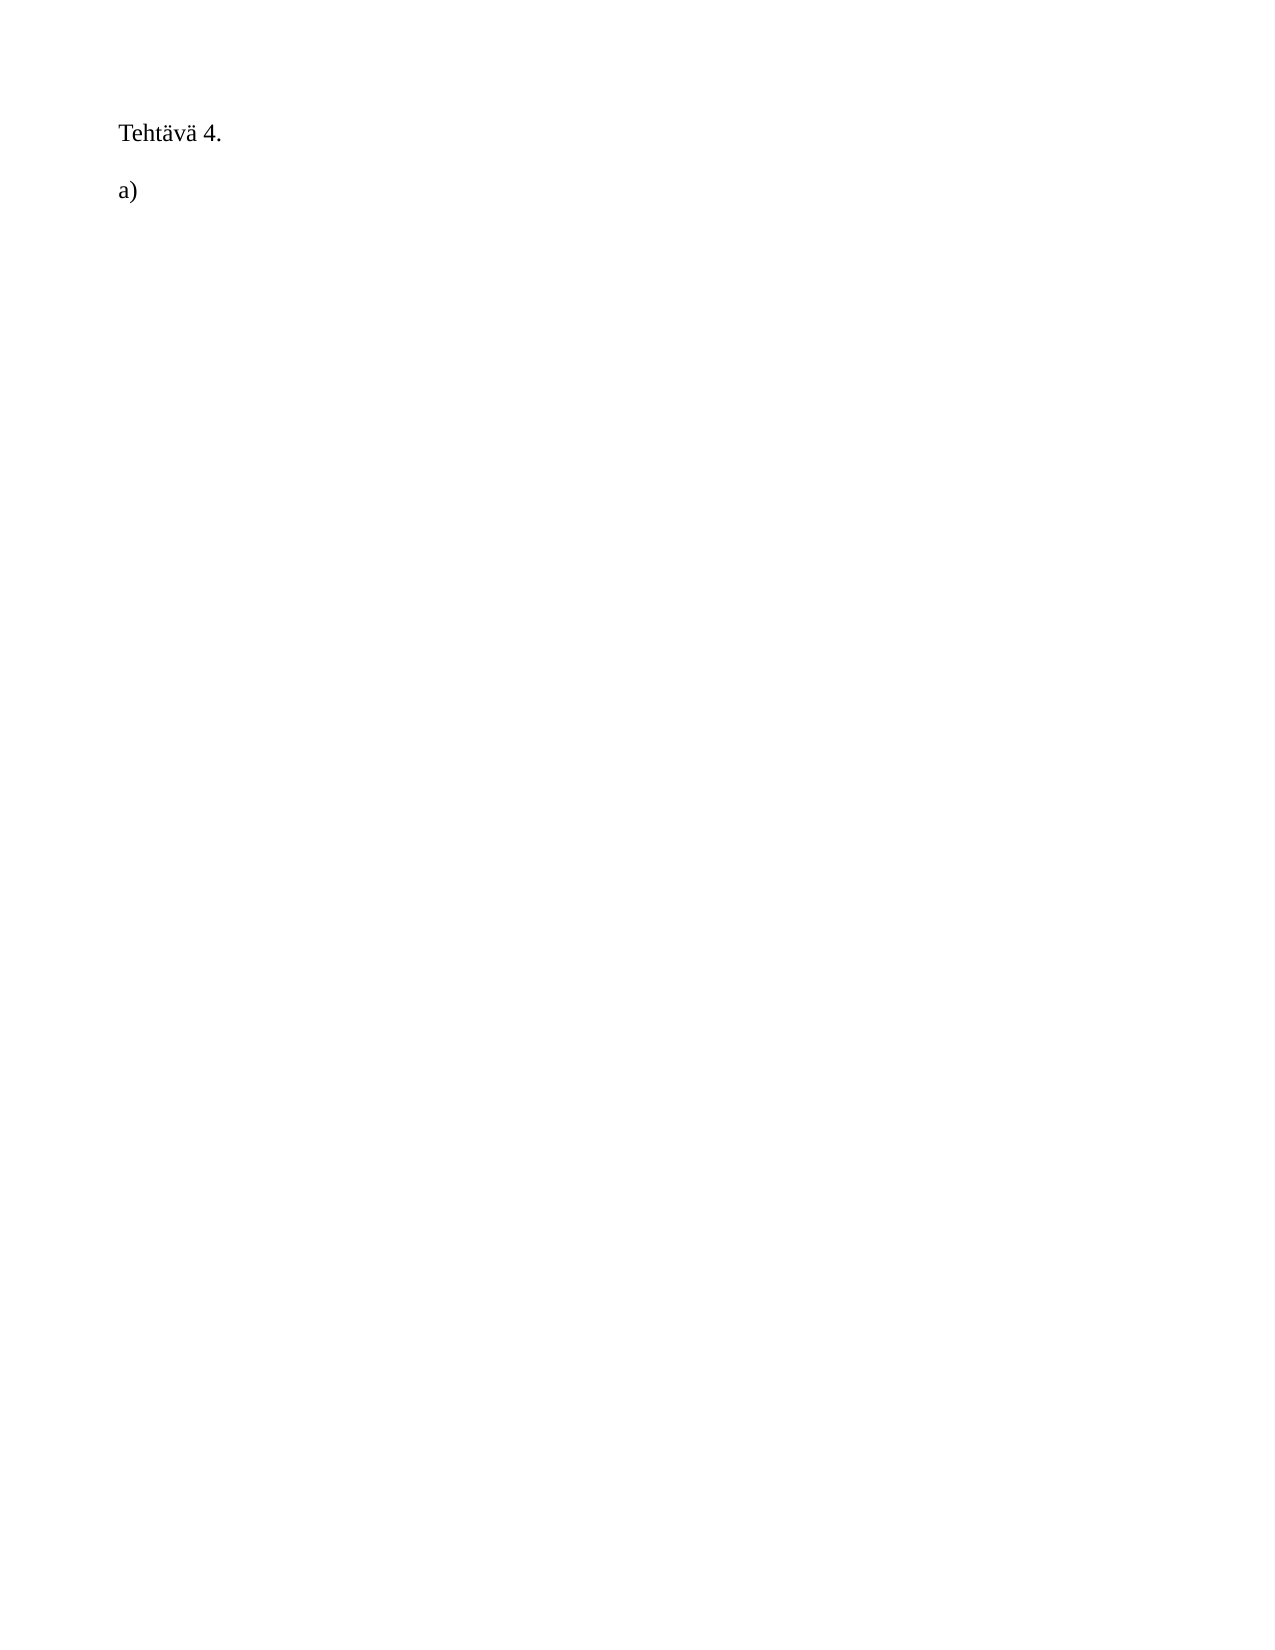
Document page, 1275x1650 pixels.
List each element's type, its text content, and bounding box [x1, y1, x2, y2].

text Tehtävä 4. [118, 118, 1157, 147]
text a) [118, 176, 1157, 204]
